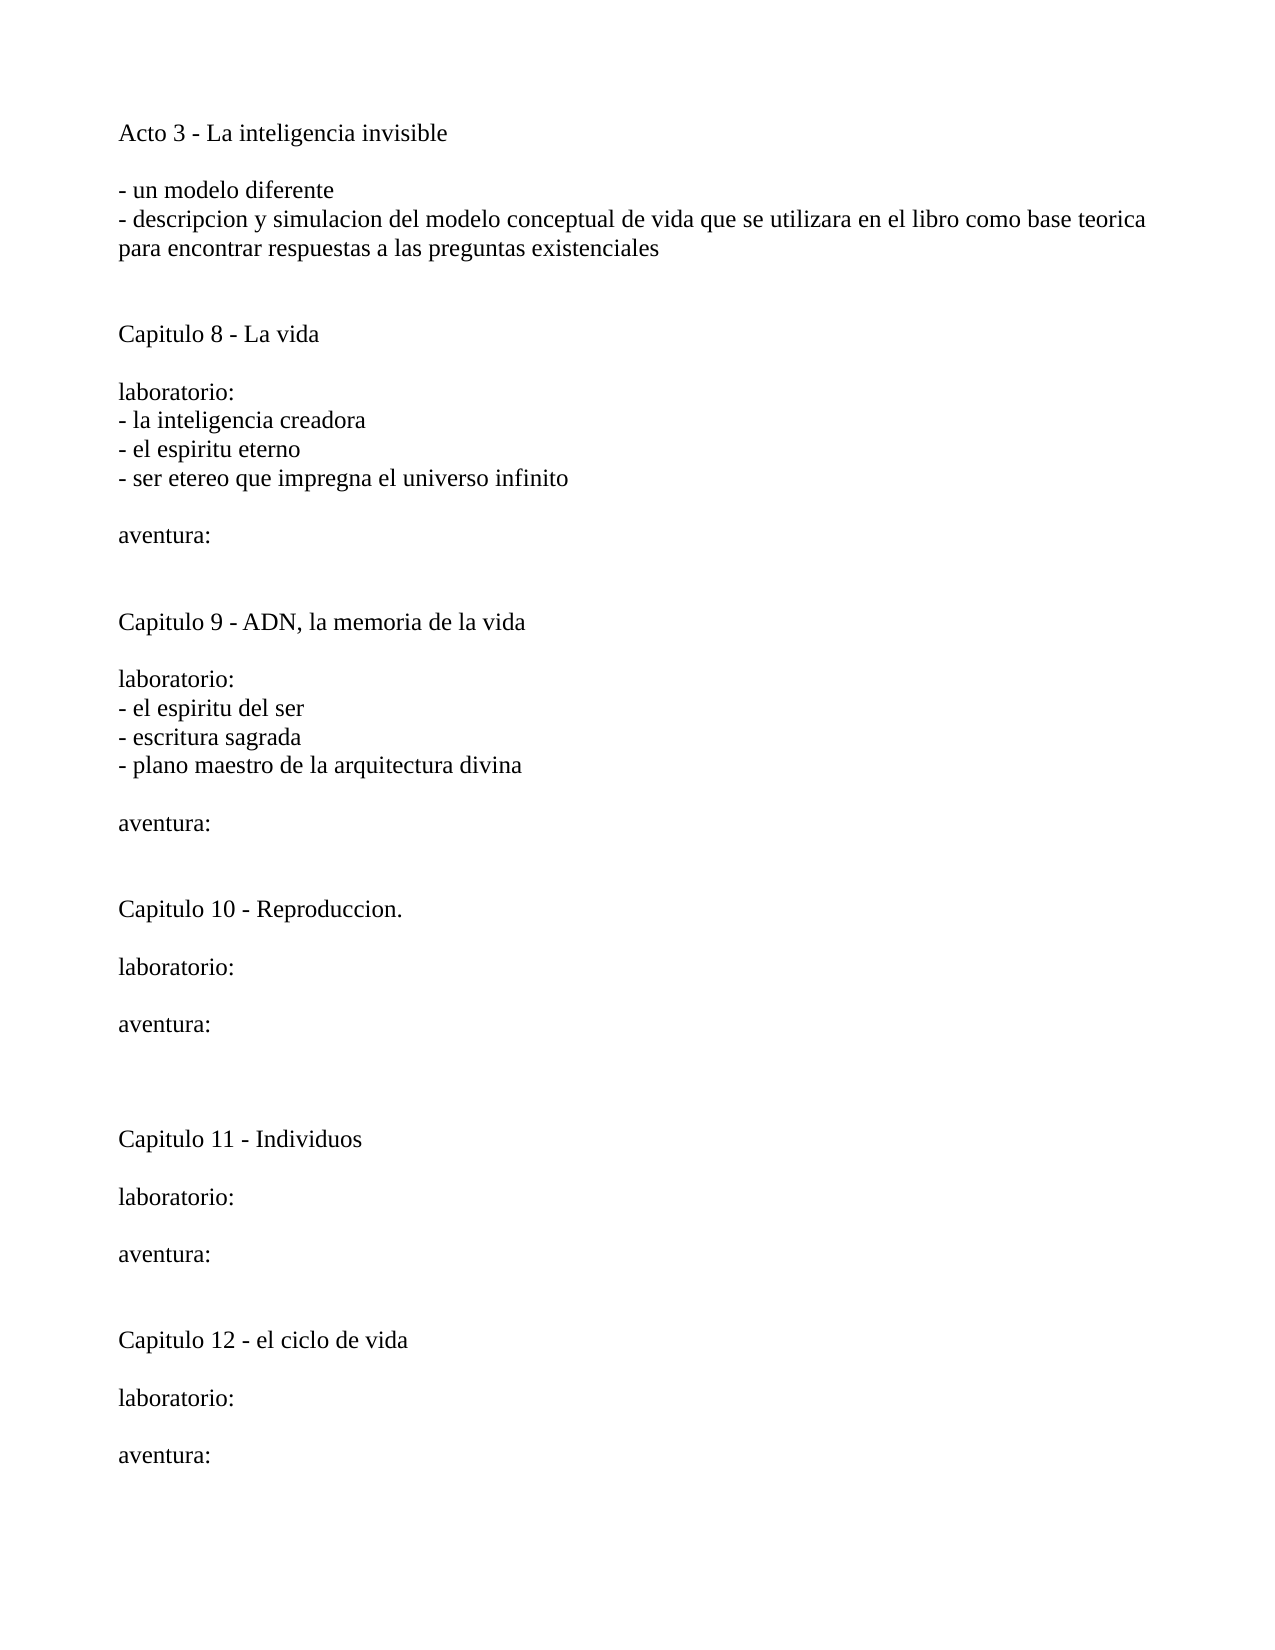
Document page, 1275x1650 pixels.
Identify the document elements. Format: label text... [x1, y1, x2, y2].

text Capitulo 9 - ADN, la memoria de la vida [118, 607, 1157, 636]
text - la inteligencia creadora [118, 406, 1157, 434]
text - el espiritu eterno [118, 434, 1157, 463]
text - plano maestro de la arquitectura divina [118, 751, 1157, 779]
text Capitulo 10 - Reproduccion. [118, 894, 1157, 923]
text - el espiritu del ser [118, 693, 1157, 722]
text laboratorio: [118, 952, 1157, 981]
text aventura: [118, 521, 1157, 549]
text Acto 3 - La inteligencia invisible [118, 118, 1157, 147]
text laboratorio: [118, 664, 1157, 693]
text - ser etereo que impregna el universo infinito [118, 463, 1157, 492]
text Capitulo 12 - el ciclo de vida [118, 1326, 1157, 1354]
text aventura: [118, 1239, 1157, 1268]
text - escritura sagrada [118, 722, 1157, 751]
text aventura: [118, 1009, 1157, 1038]
text laboratorio: [118, 377, 1157, 406]
text Capitulo 8 - La vida [118, 319, 1157, 348]
text - descripcion y simulacion del modelo conceptual de vida que se utilizara en el libro como base teorica para encontrar respuestas a las preguntas existenciales [118, 204, 1157, 262]
text aventura: [118, 1441, 1157, 1469]
text laboratorio: [118, 1182, 1157, 1211]
text - un modelo diferente [118, 176, 1157, 204]
text laboratorio: [118, 1383, 1157, 1412]
text aventura: [118, 808, 1157, 837]
text Capitulo 11 - Individuos [118, 1124, 1157, 1153]
